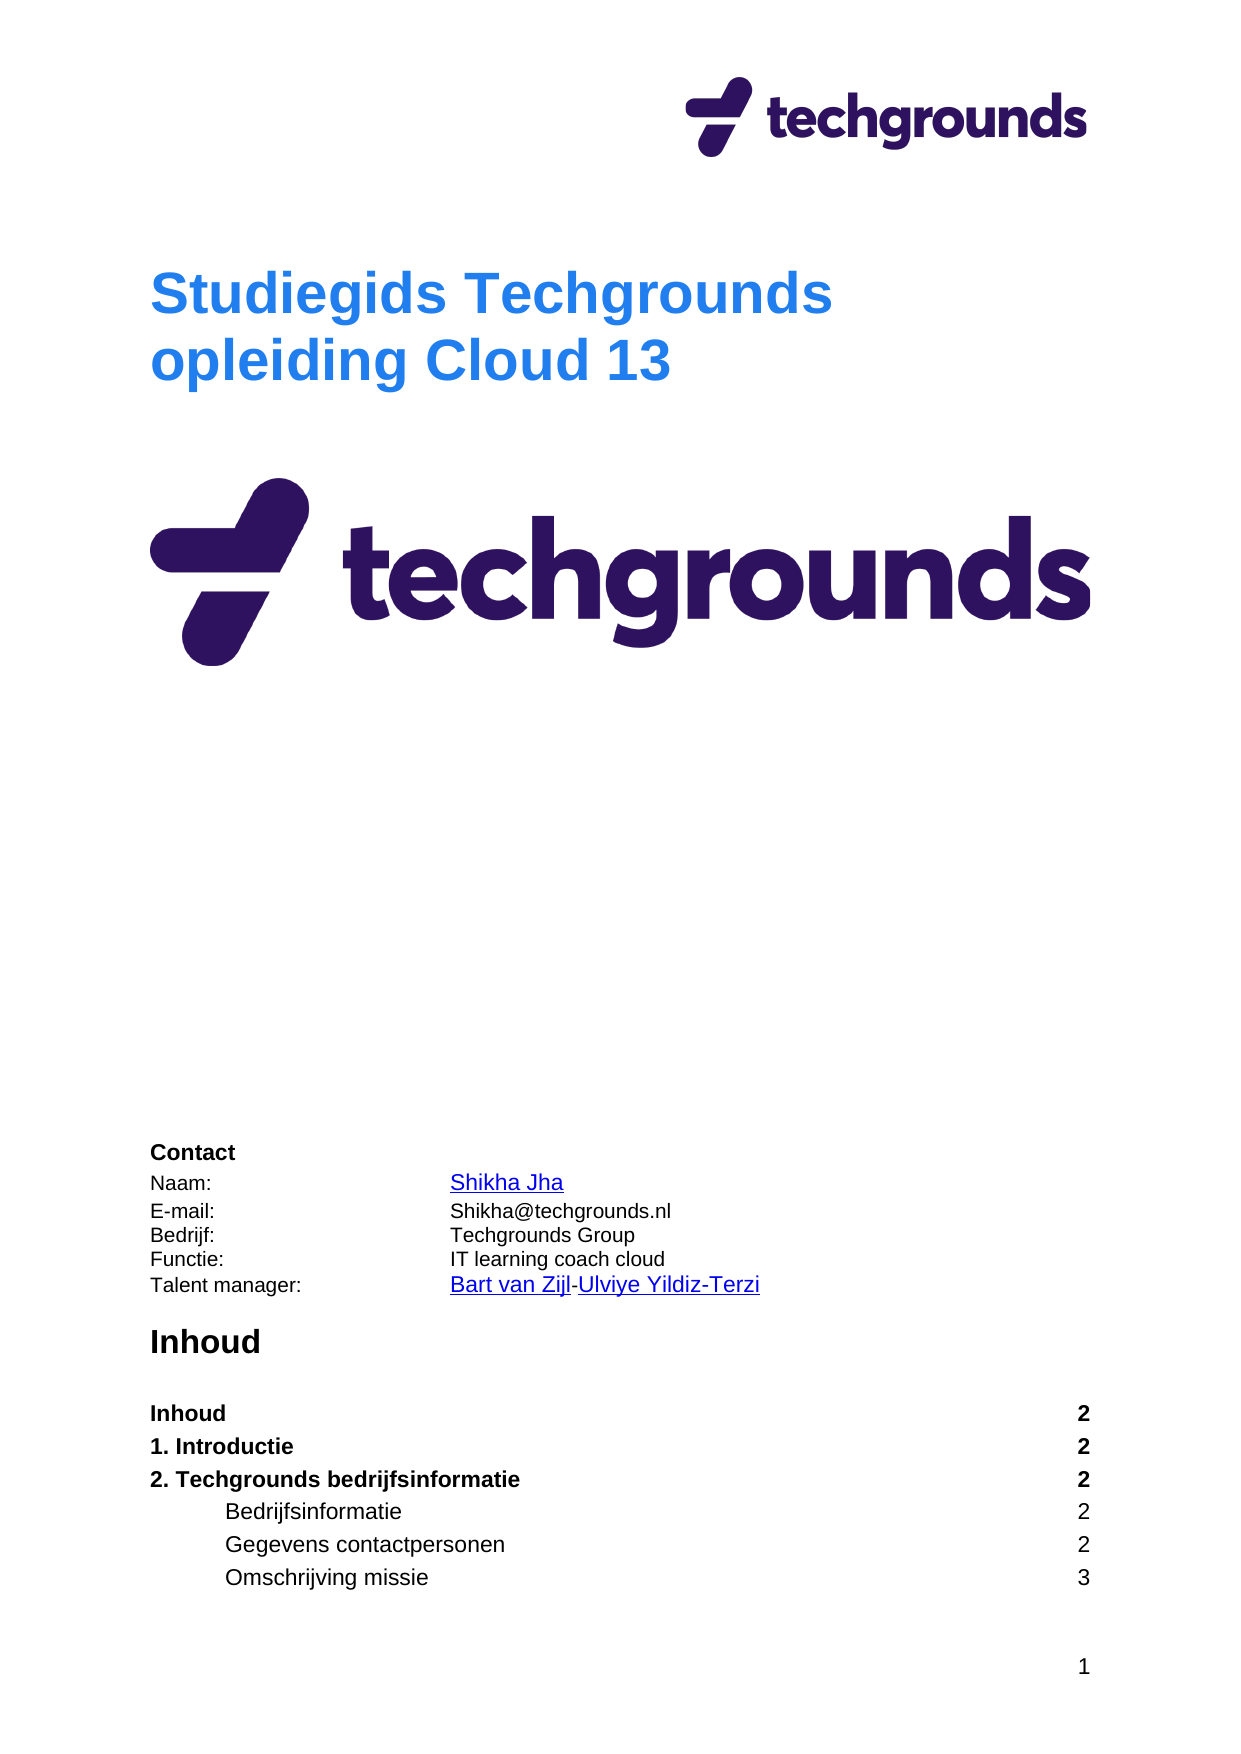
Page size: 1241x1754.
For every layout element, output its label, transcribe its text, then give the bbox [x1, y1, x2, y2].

text Talent manager: Bart van Zijl-Ulviye Yildiz-Terzi [150, 1271, 1090, 1297]
text Naam: Shikha Jha [150, 1169, 1090, 1195]
text Bedrijf: Techgrounds Group [150, 1223, 1090, 1247]
text Gegevens contactpersonen 2 [225, 1531, 1090, 1557]
text 1. Introductie 2 [150, 1433, 1090, 1459]
text Inhoud 2 [150, 1400, 1090, 1427]
text Bedrijfsinformatie 2 [225, 1498, 1090, 1524]
text Functie: IT learning coach cloud [150, 1247, 1090, 1271]
text E-mail: Shikha@techgrounds.nl [150, 1199, 1090, 1223]
title Studiegids Techgrounds opleiding Cloud 13 [150, 259, 1090, 393]
text Omschrijving missie 3 [225, 1563, 1090, 1590]
subtitle Inhoud [150, 1322, 1090, 1361]
text Contact [150, 1139, 1090, 1165]
picture [685, 77, 1087, 157]
picture [150, 478, 1091, 666]
text 2. Techgrounds bedrijfsinformatie 2 [150, 1466, 1090, 1492]
